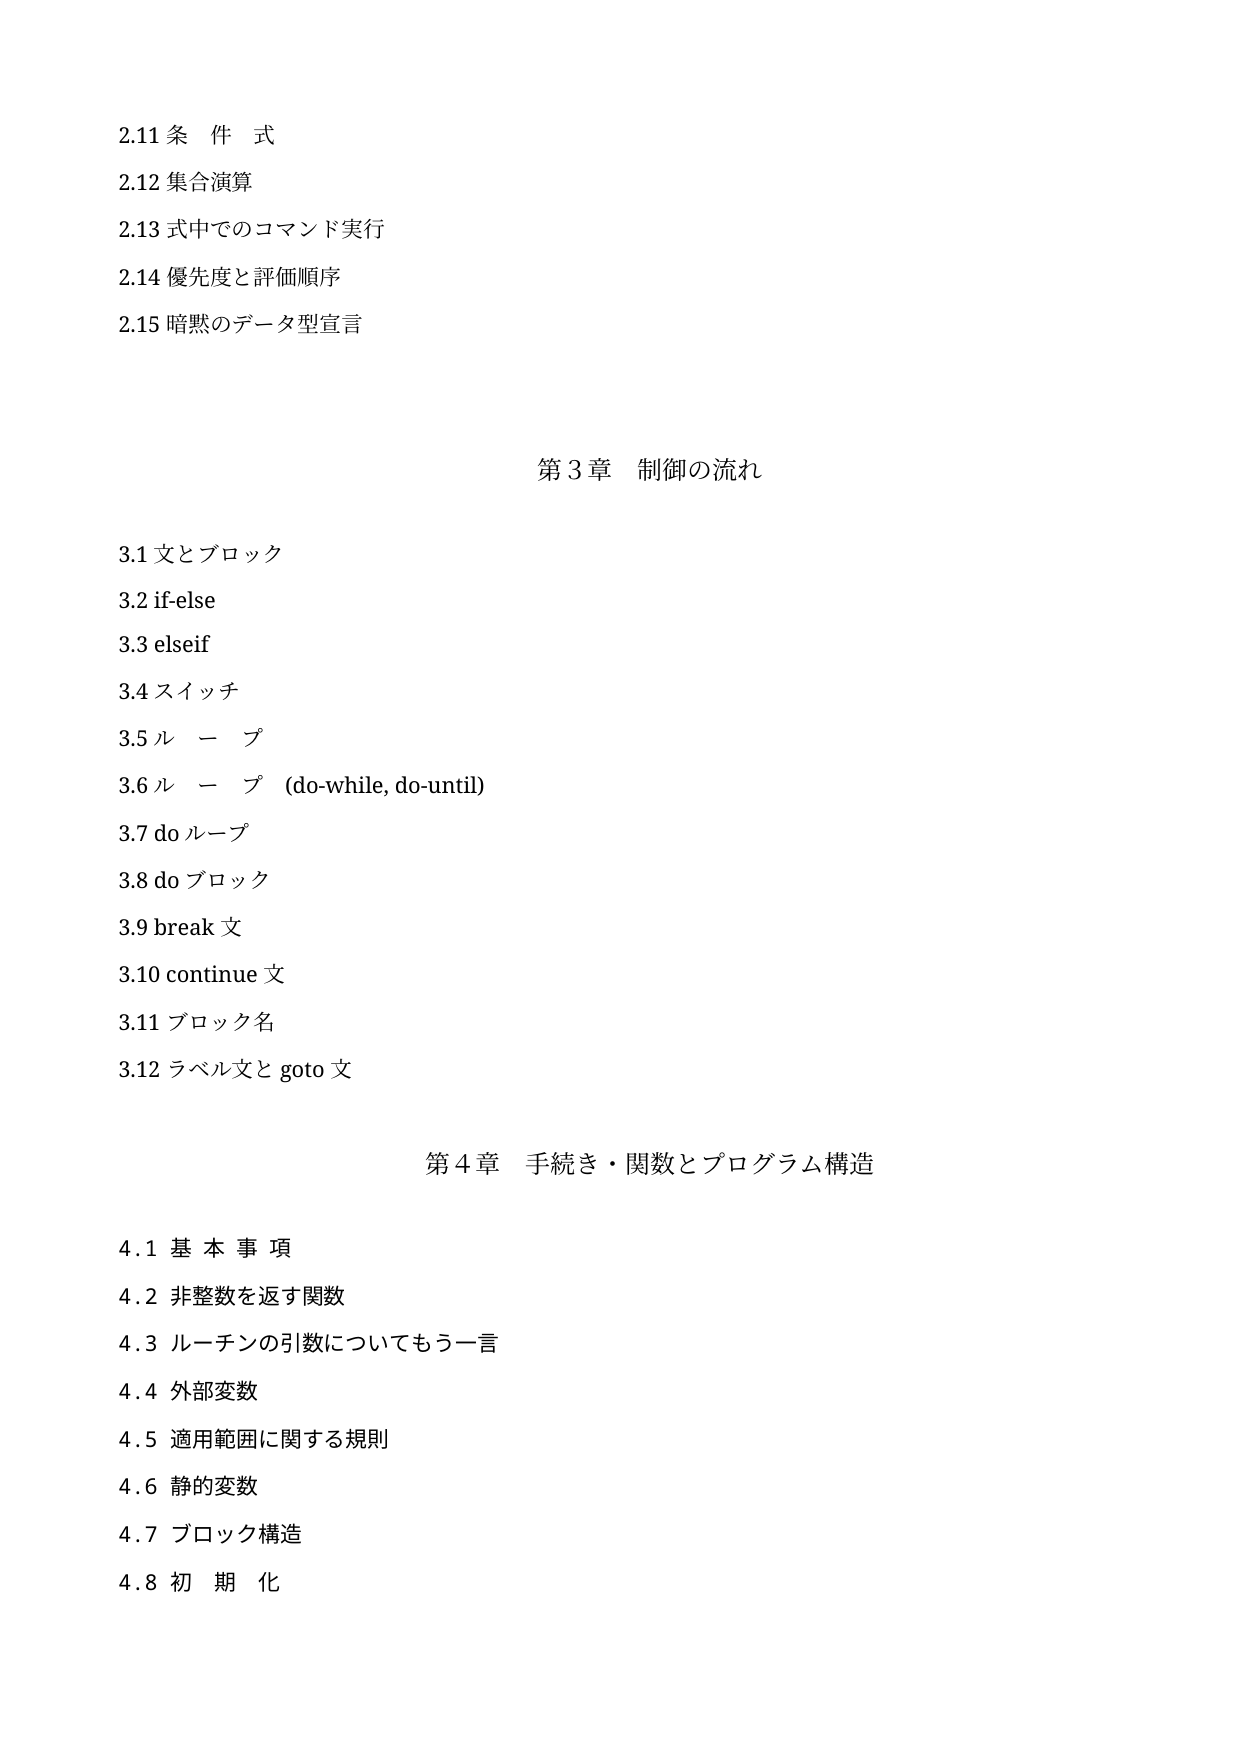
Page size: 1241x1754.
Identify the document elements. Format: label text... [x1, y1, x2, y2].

text 3.11 ブロック名 [118, 1005, 1181, 1037]
text 3.8 doブロック [118, 863, 1181, 895]
text 3.5 ル ー プ [118, 721, 1181, 753]
text 第３章 制御の流れ [118, 450, 1181, 486]
text 4.2 非整数を返す関数 [118, 1279, 1181, 1311]
text 4.3 ルーチンの引数についてもう一言 [118, 1326, 1181, 1358]
text 2.14 優先度と評価順序 [118, 260, 1181, 292]
text 2.15 暗黙のデータ型宣言 [118, 307, 1181, 339]
text 3.2 if-else [118, 584, 1181, 614]
text 4.4 外部変数 [118, 1374, 1181, 1406]
text 3.7 doループ [118, 816, 1181, 847]
text 3.6 ル ー プ (do-while, do-until) [118, 768, 1181, 800]
text 3.9 break 文 [118, 910, 1181, 942]
text 4.6 静的変数 [118, 1469, 1181, 1501]
text 4.7 ブロック構造 [118, 1517, 1181, 1549]
text 3.12 ラベル文とgoto 文 [118, 1052, 1181, 1084]
text 2.12 集合演算 [118, 165, 1181, 197]
text 2.13 式中でのコマンド実行 [118, 213, 1181, 244]
text 4.8 初 期 化 [118, 1564, 1181, 1596]
text 3.10 continue 文 [118, 958, 1181, 989]
text 3.4 スイッチ [118, 674, 1181, 706]
text 3.3 elseif [118, 629, 1181, 659]
text 3.1 文とブロック [118, 537, 1181, 569]
text 4.1 基 本 事 項 [118, 1231, 1181, 1263]
text 4.5 適用範囲に関する規則 [118, 1422, 1181, 1453]
text 第４章 手続き・関数とプログラム構造 [118, 1144, 1181, 1180]
text 2.11 条 件 式 [118, 118, 1181, 150]
